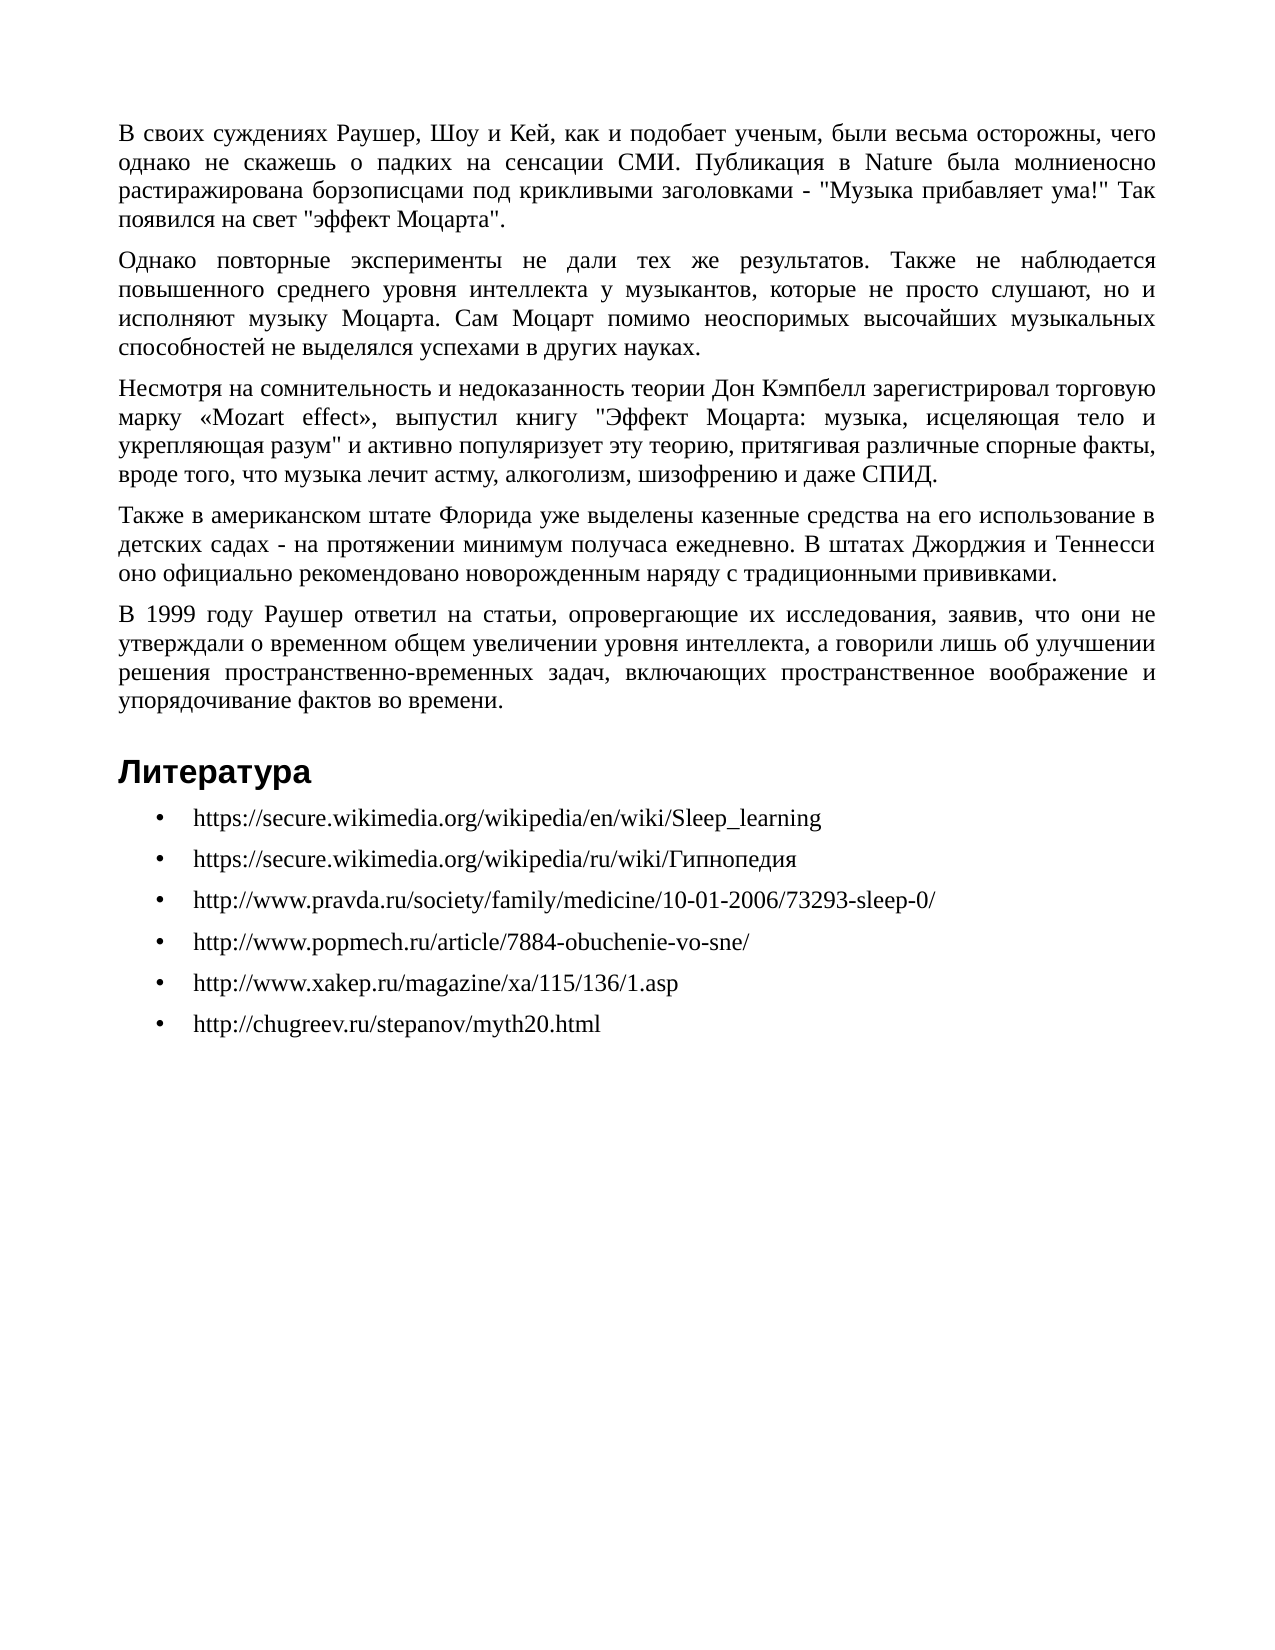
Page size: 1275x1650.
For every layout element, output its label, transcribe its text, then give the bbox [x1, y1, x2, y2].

text В своих суждениях Раушер, Шоу и Кей, как и подобает ученым, были весьма осторожны, чего однако не скажешь о падких на сенсации СМИ. Публикация в Nature была молниеносно растиражирована борзописцами под крикливыми заголовками - "Музыка прибавляет ума!" Так появился на свет "эффект Моцарта". [118, 118, 1157, 233]
list https://secure.wikimedia.org/wikipedia/en/wiki/Sleep_learning [156, 803, 1157, 832]
text В 1999 году Раушер ответил на статьи, опровергающие их исследования, заявив, что они не утверждали о временном общем увеличении уровня интеллекта, а говорили лишь об улучшении решения пространственно-временных задач, включающих пространственное воображение и упорядочивание фактов во времени. [118, 599, 1157, 714]
subtitle Литература [118, 752, 1157, 791]
text Однако повторные эксперименты не дали тех же результатов. Также не наблюдается повышенного среднего уровня интеллекта у музыкантов, которые не просто слушают, но и исполняют музыку Моцарта. Сам Моцарт помимо неоспоримых высочайших музыкальных способностей не выделялся успехами в других науках. [118, 246, 1157, 361]
list http://chugreev.ru/stepanov/myth20.html [156, 1009, 1157, 1038]
list http://www.pravda.ru/society/family/medicine/10-01-2006/73293-sleep-0/ [156, 886, 1157, 914]
text Также в американском штате Флорида уже выделены казенные средства на его использование в детских садах - на протяжении минимум получаса ежедневно. В штатах Джорджия и Теннесси оно официально рекомендовано новорожденным наряду с традиционными прививками. [118, 501, 1157, 587]
list https://secure.wikimedia.org/wikipedia/ru/wiki/Гипнопедия [156, 844, 1157, 873]
list http://www.popmech.ru/article/7884-obuchenie-vo-sne/ [156, 927, 1157, 956]
text Несмотря на сомнительность и недоказанность теории Дон Кэмпбелл зарегистрировал торговую марку «Mozart effect», выпустил книгу "Эффект Моцарта: музыка, исцеляющая тело и укрепляющая разум" и активно популяризует эту теорию, притягивая различные спорные факты, вроде того, что музыка лечит астму, алкоголизм, шизофрению и даже СПИД. [118, 373, 1157, 488]
list http://www.xakep.ru/magazine/xa/115/136/1.asp [156, 968, 1157, 997]
